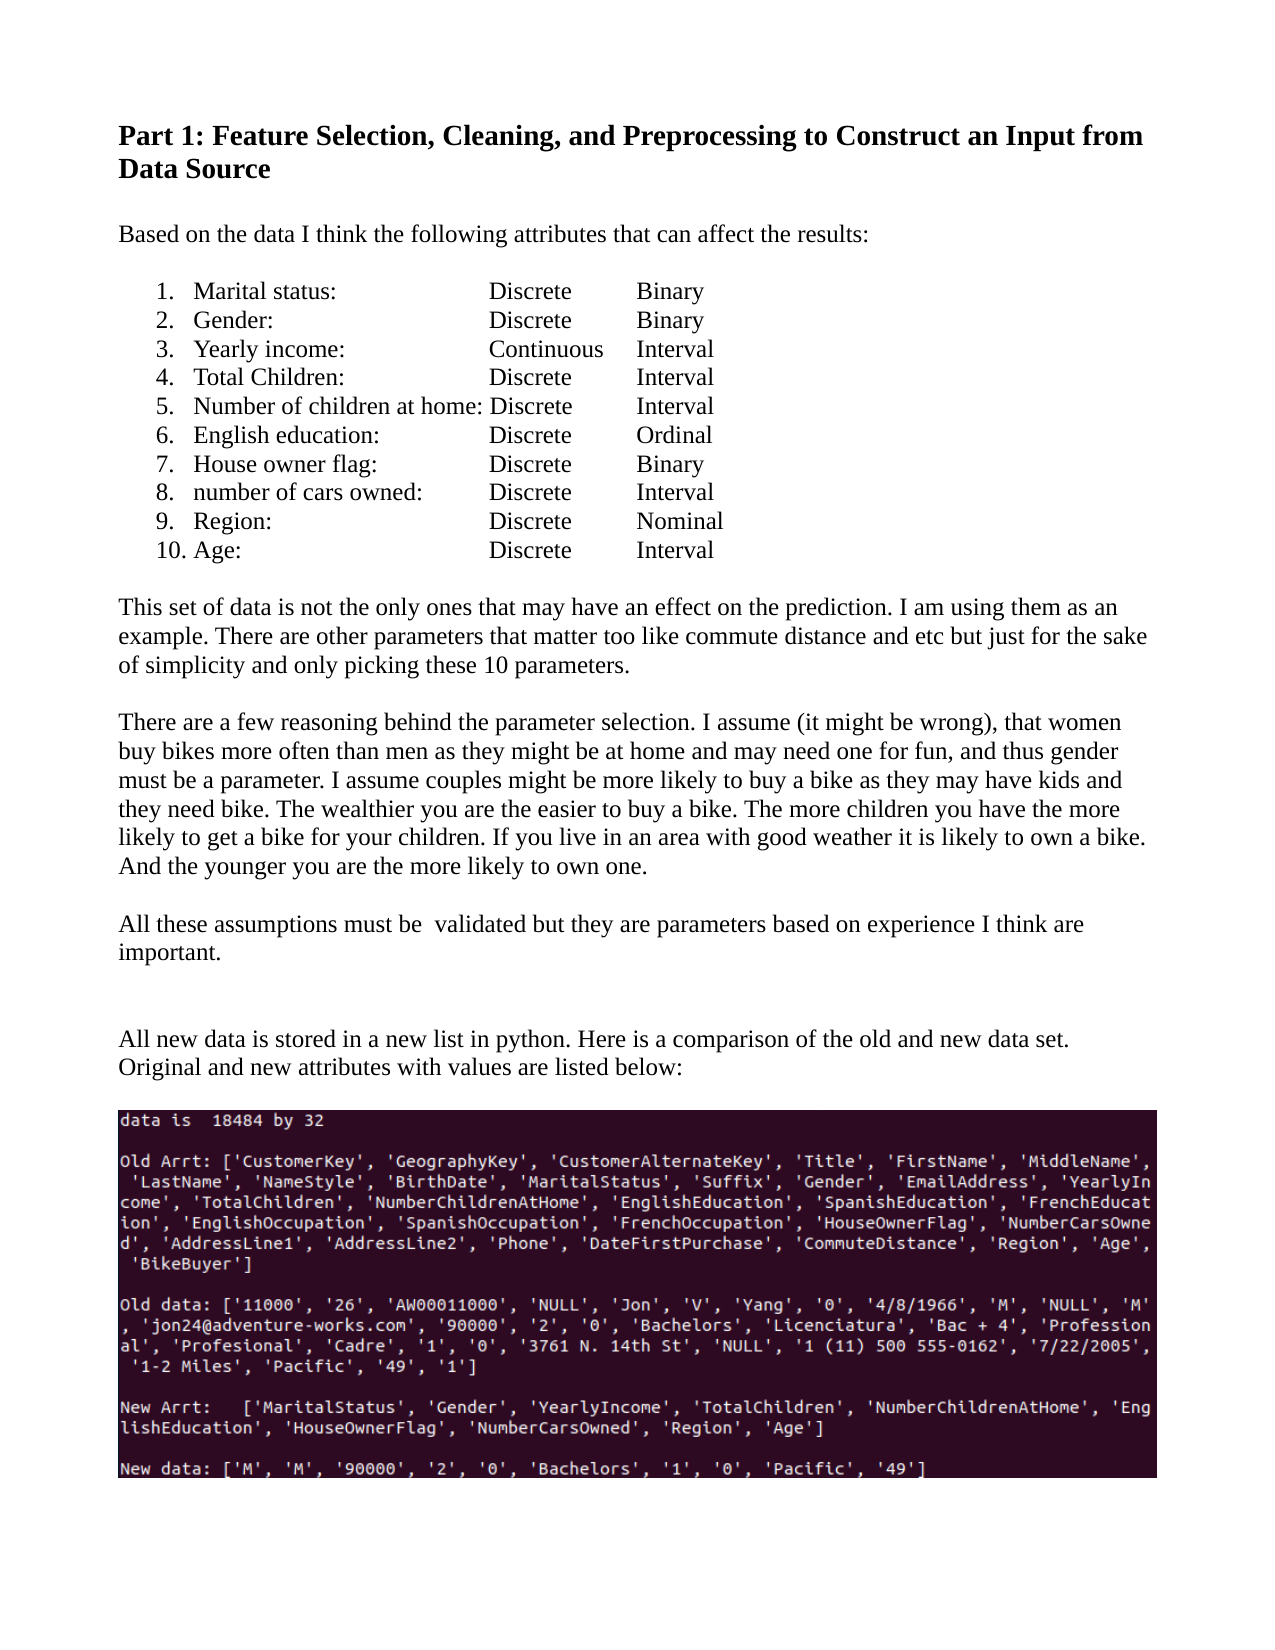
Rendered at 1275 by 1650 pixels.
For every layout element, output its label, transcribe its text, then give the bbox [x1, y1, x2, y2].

list Gender: Discrete Binary [156, 305, 1157, 334]
text There are a few reasoning behind the parameter selection. I assume (it might be wrong), that women buy bikes more often than men as they might be at home and may need one for fun, and thus gender must be a parameter. I assume couples might be more likely to buy a bike as they may have kids and they need bike. The wealthier you are the easier to buy a bike. The more children you have the more likely to get a bike for your children. If you live in an area with good weather it is likely to own a bike. And the younger you are the more likely to own one. [118, 707, 1157, 880]
list House owner flag: Discrete Binary [156, 449, 1157, 477]
text Based on the data I think the following attributes that can affect the results: [118, 219, 1157, 247]
list Total Children: Discrete Interval [156, 362, 1157, 391]
list English education: Discrete Ordinal [156, 420, 1157, 449]
list Region: Discrete Nominal [156, 506, 1157, 535]
text Part 1: Feature Selection, Cleaning, and Preprocessing to Construct an Input from Data Source [118, 118, 1157, 185]
list Marital status: Discrete Binary [156, 276, 1157, 305]
list Age: Discrete Interval [156, 535, 1157, 564]
list Yearly income: Continuous Interval [156, 334, 1157, 362]
list number of cars owned: Discrete Interval [156, 477, 1157, 506]
text This set of data is not the only ones that may have an effect on the prediction. I am using them as an example. There are other parameters that matter too like commute distance and etc but just for the sake of simplicity and only picking these 10 parameters. [118, 592, 1157, 679]
list Number of children at home: Discrete Interval [156, 391, 1157, 420]
text All new data is stored in a new list in python. Here is a comparison of the old and new data set. Original and new attributes with values are listed below: [118, 1024, 1157, 1081]
text All these assumptions must be validated but they are parameters based on experience I think are important. [118, 909, 1157, 966]
